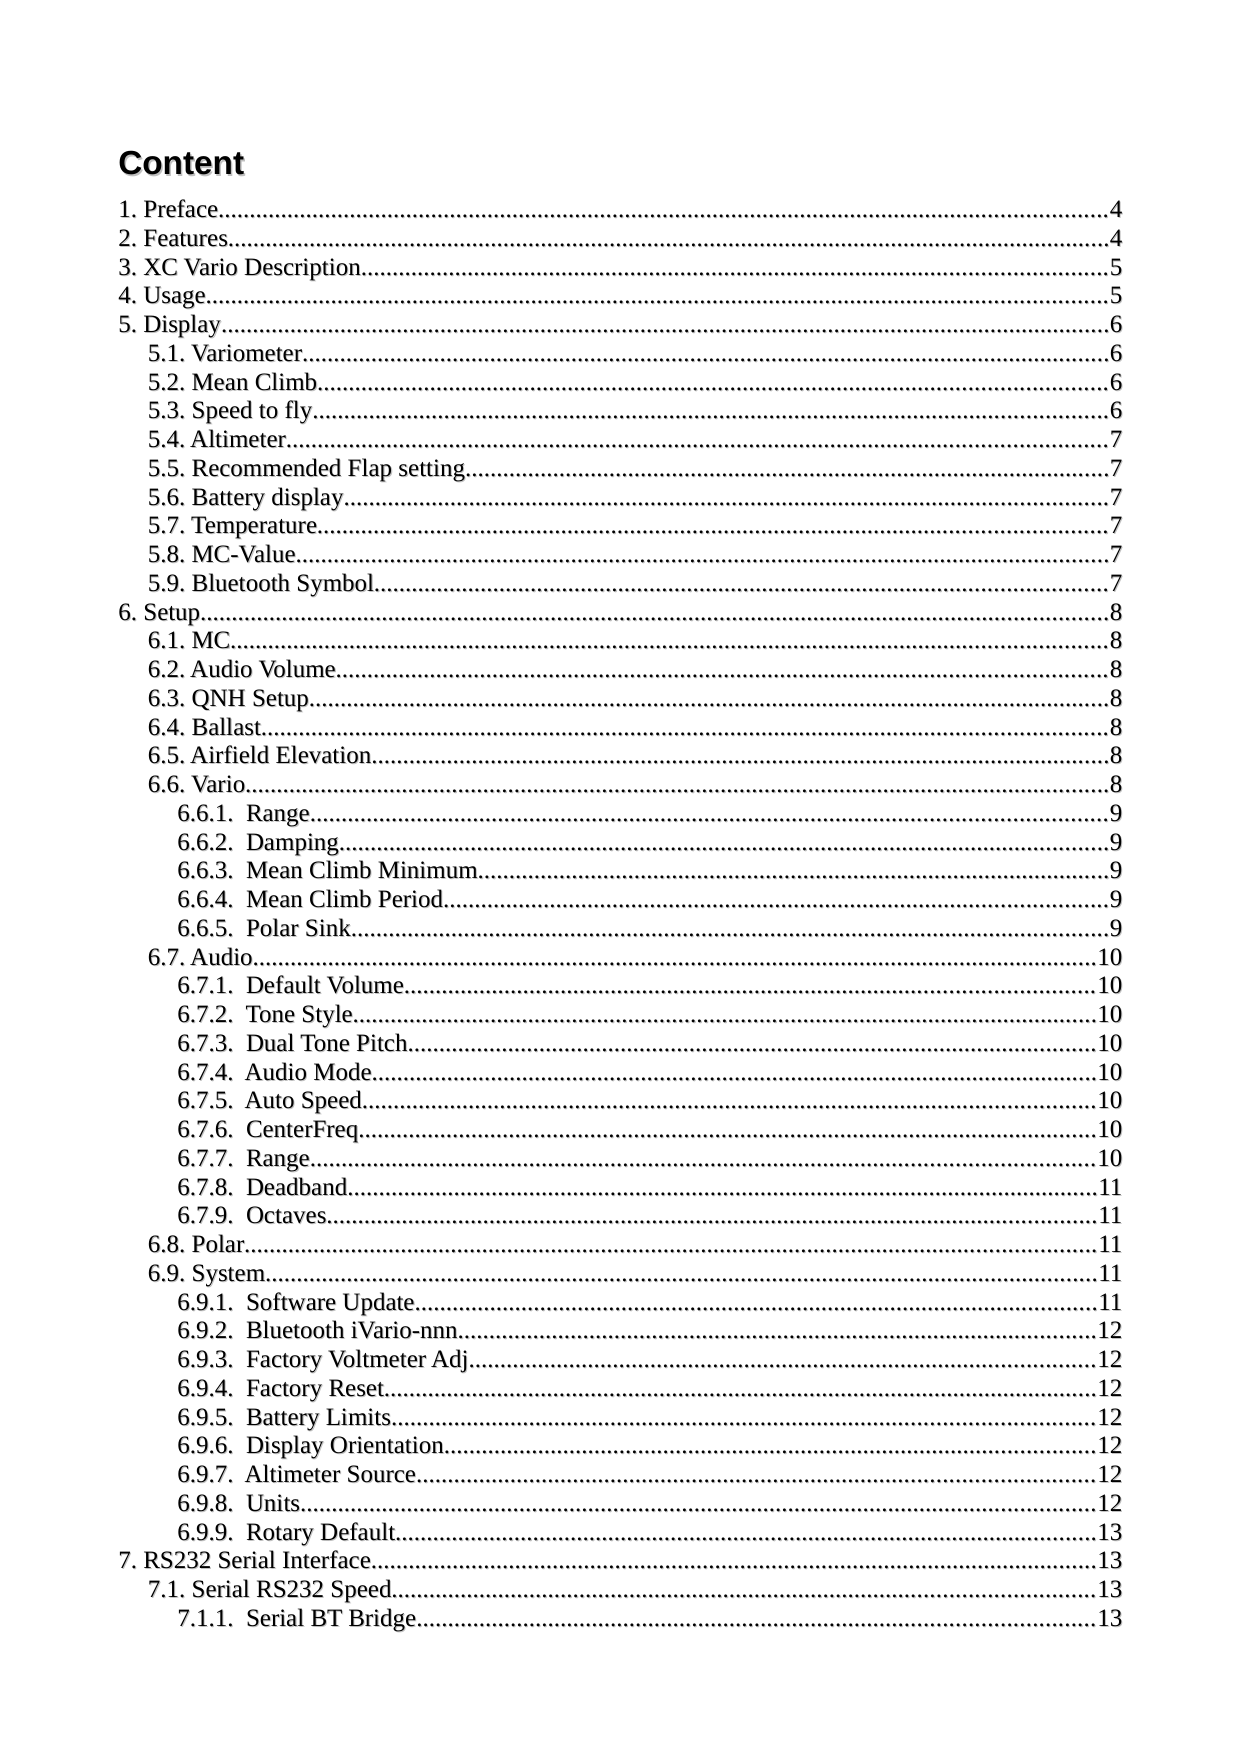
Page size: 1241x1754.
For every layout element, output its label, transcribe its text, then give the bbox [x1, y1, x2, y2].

text 6.9.2. Bluetooth iVario-nnn 12 [177, 1315, 1122, 1344]
text 6.9.5. Battery Limits 12 [177, 1402, 1122, 1430]
text 6.7.1. Default Volume 10 [177, 970, 1122, 999]
text 6.5. Airfield Elevation 8 [148, 740, 1122, 769]
text 5.7. Temperature 7 [148, 510, 1122, 539]
text 5.9. Bluetooth Symbol 7 [148, 568, 1122, 597]
text 6.6.5. Polar Sink 9 [177, 913, 1122, 942]
text 3. XC Vario Description 5 [118, 252, 1122, 280]
text 5.2. Mean Climb 6 [148, 367, 1122, 395]
text 5. Display 6 [118, 309, 1122, 338]
text 6.6.2. Damping 9 [177, 827, 1122, 855]
text 6.7.3. Dual Tone Pitch 10 [177, 1028, 1122, 1057]
text 6.9.9. Rotary Default 13 [177, 1517, 1122, 1545]
text 7.1. Serial RS232 Speed 13 [148, 1574, 1122, 1603]
text 6.9.4. Factory Reset 12 [177, 1373, 1122, 1402]
text 6.7.5. Auto Speed 10 [177, 1085, 1122, 1114]
text 5.5. Recommended Flap setting 7 [148, 453, 1122, 482]
text 6.9.6. Display Orientation 12 [177, 1430, 1122, 1459]
text 5.6. Battery display 7 [148, 482, 1122, 510]
subtitle Content [118, 143, 1122, 182]
text 6.4. Ballast 8 [148, 712, 1122, 740]
text 6.7.7. Range 10 [177, 1143, 1122, 1172]
text 6.7.6. CenterFreq 10 [177, 1114, 1122, 1143]
text 6.6. Vario 8 [148, 769, 1122, 798]
text 6.9.7. Altimeter Source 12 [177, 1459, 1122, 1488]
text 6.6.1. Range 9 [177, 798, 1122, 827]
text 6.1. MC 8 [148, 625, 1122, 654]
text 6.7.8. Deadband 11 [177, 1172, 1122, 1200]
text 6.9. System 11 [148, 1258, 1122, 1287]
text 5.4. Altimeter 7 [148, 424, 1122, 453]
text 6. Setup 8 [118, 597, 1122, 625]
text 5.3. Speed to fly 6 [148, 395, 1122, 424]
text 6.7.2. Tone Style 10 [177, 999, 1122, 1028]
text 1. Preface 4 [118, 194, 1122, 223]
text 5.8. MC-Value 7 [148, 539, 1122, 568]
text 7. RS232 Serial Interface 13 [118, 1545, 1122, 1574]
text 2. Features 4 [118, 223, 1122, 252]
text 6.7.4. Audio Mode 10 [177, 1057, 1122, 1085]
text 6.3. QNH Setup 8 [148, 683, 1122, 712]
text 6.9.1. Software Update 11 [177, 1287, 1122, 1315]
text 6.9.3. Factory Voltmeter Adj 12 [177, 1344, 1122, 1373]
text 6.7. Audio 10 [148, 942, 1122, 970]
text 6.9.8. Units 12 [177, 1488, 1122, 1517]
text 7.1.1. Serial BT Bridge 13 [177, 1603, 1122, 1632]
text 6.7.9. Octaves 11 [177, 1200, 1122, 1229]
text 6.2. Audio Volume 8 [148, 654, 1122, 683]
text 6.6.4. Mean Climb Period 9 [177, 884, 1122, 913]
text 5.1. Variometer 6 [148, 338, 1122, 367]
text 6.8. Polar 11 [148, 1229, 1122, 1258]
text 6.6.3. Mean Climb Minimum 9 [177, 855, 1122, 884]
text 4. Usage 5 [118, 280, 1122, 309]
